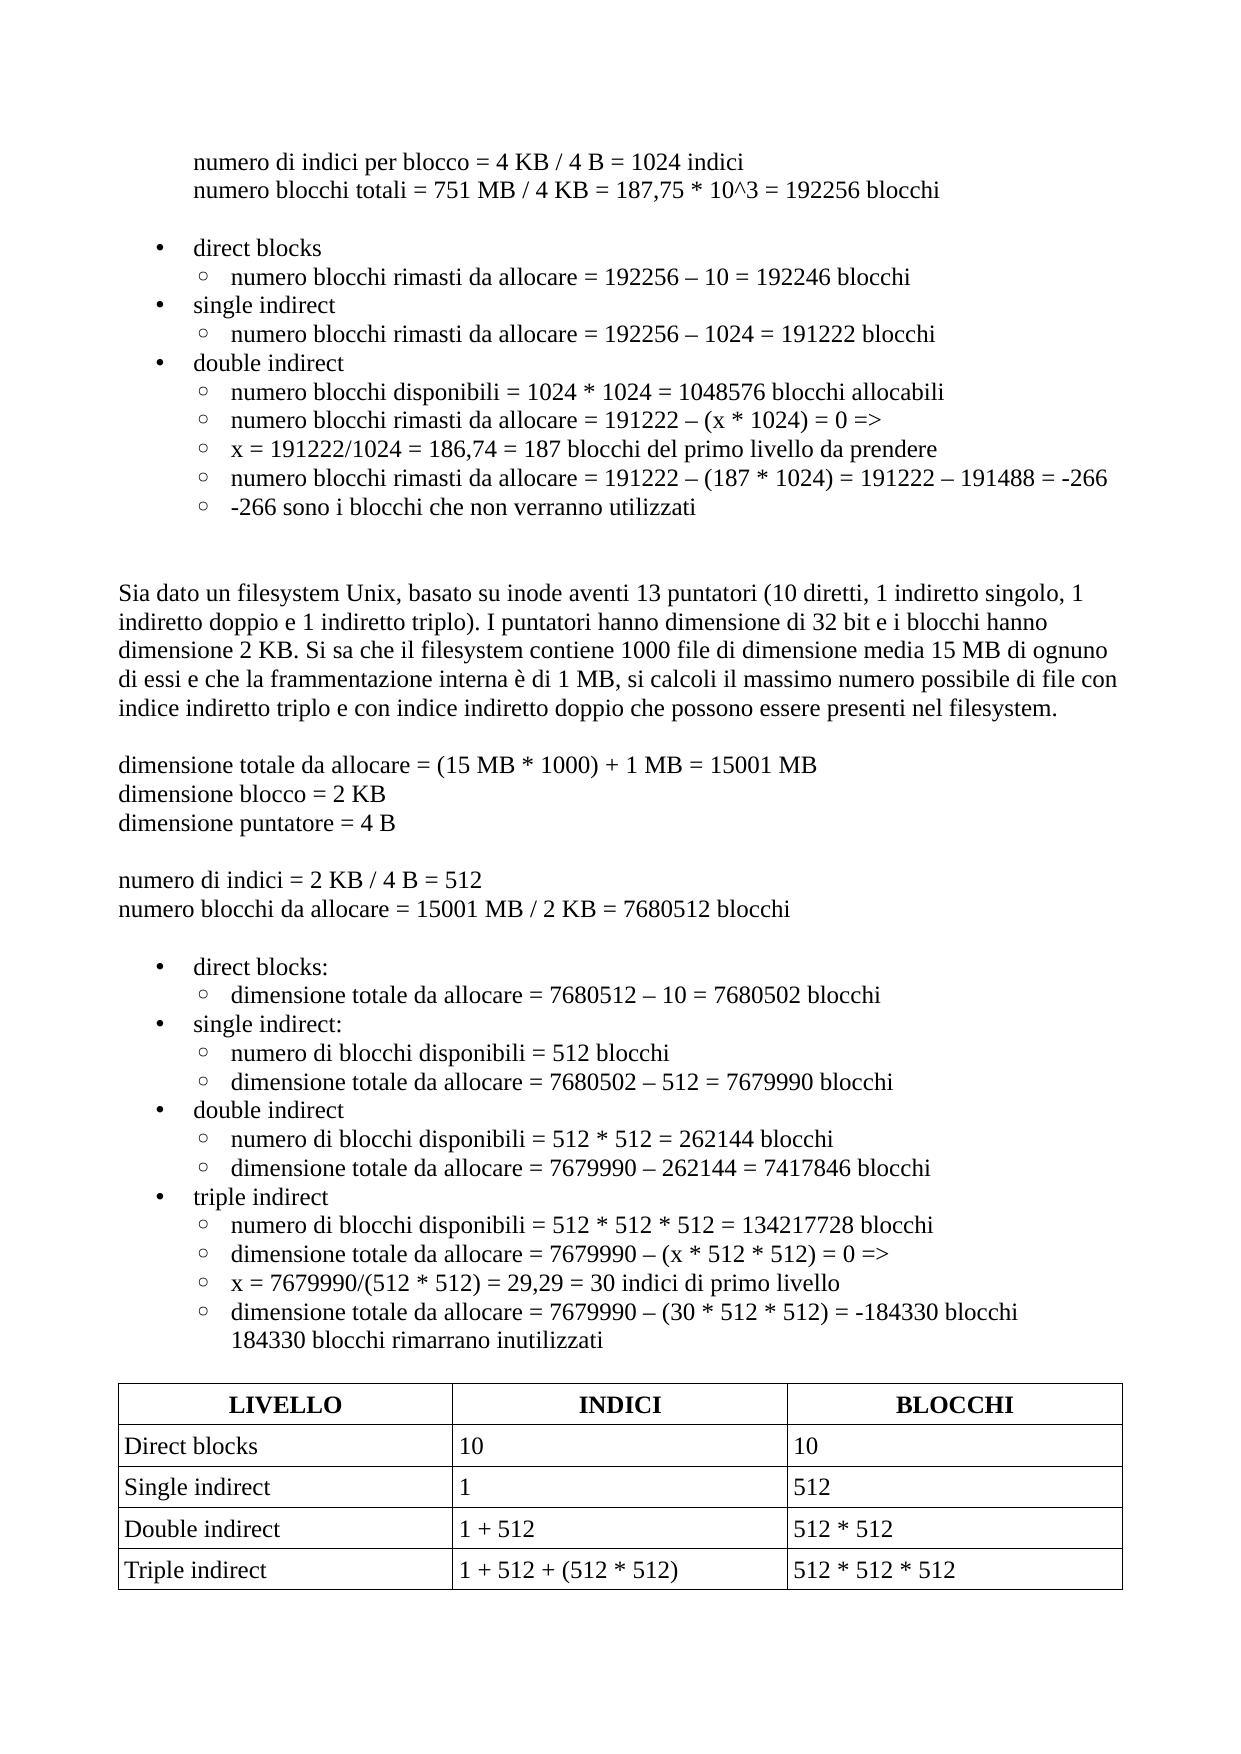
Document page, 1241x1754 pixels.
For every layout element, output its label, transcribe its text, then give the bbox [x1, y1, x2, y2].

list double indirect [156, 1096, 1122, 1124]
table_header BLOCCHI [788, 1384, 1122, 1424]
list single indirect [156, 291, 1122, 319]
text numero di indici = 2 KB / 4 B = 512 [118, 866, 1122, 894]
list triple indirect [156, 1182, 1122, 1211]
list dimensione totale da allocare = 7679990 – (30 * 512 * 512) = -184330 blocchi [193, 1297, 1122, 1326]
table_cell 10 [788, 1425, 1122, 1466]
list dimensione totale da allocare = 7680502 – 512 = 7679990 blocchi [193, 1067, 1122, 1096]
list x = 7679990/(512 * 512) = 29,29 = 30 indici di primo livello [193, 1268, 1122, 1297]
table_cell Single indirect [119, 1467, 452, 1507]
table_cell Triple indirect [119, 1549, 452, 1589]
list numero blocchi rimasti da allocare = 191222 – (187 * 1024) = 191222 – 191488 = -266 [193, 463, 1122, 492]
text dimensione blocco = 2 KB [118, 779, 1122, 808]
list numero di blocchi disponibili = 512 * 512 = 262144 blocchi [193, 1124, 1122, 1153]
list numero di blocchi disponibili = 512 * 512 * 512 = 134217728 blocchi [193, 1211, 1122, 1239]
list double indirect [156, 348, 1122, 377]
list numero blocchi rimasti da allocare = 191222 – (x * 1024) = 0 => [193, 406, 1122, 434]
list numero blocchi totali = 751 MB / 4 KB = 187,75 * 10^3 = 192256 blocchi [156, 176, 1122, 204]
list dimensione totale da allocare = 7679990 – (x * 512 * 512) = 0 => [193, 1239, 1122, 1268]
text dimensione totale da allocare = (15 MB * 1000) + 1 MB = 15001 MB [118, 751, 1122, 779]
text numero blocchi da allocare = 15001 MB / 2 KB = 7680512 blocchi [118, 894, 1122, 923]
table_cell 1 + 512 [453, 1508, 787, 1548]
table_cell 512 * 512 [788, 1508, 1122, 1548]
list numero blocchi disponibili = 1024 * 1024 = 1048576 blocchi allocabili [193, 377, 1122, 406]
list numero blocchi rimasti da allocare = 192256 – 10 = 192246 blocchi [193, 262, 1122, 291]
table_cell Direct blocks [119, 1425, 452, 1466]
list numero di indici per blocco = 4 KB / 4 B = 1024 indici [156, 147, 1122, 176]
table_header INDICI [453, 1384, 787, 1424]
text Sia dato un filesystem Unix, basato su inode aventi 13 puntatori (10 diretti, 1 indiretto singolo, 1 indiretto doppio e 1 indiretto triplo). I puntatori hanno dimensione di 32 bit e i blocchi hanno dimensione 2 KB. Si sa che il filesystem contiene 1000 file di dimensione media 15 MB di ognuno di essi e che la frammentazione interna è di 1 MB, si calcoli il massimo numero possibile di file con indice indiretto triplo e con indice indiretto doppio che possono essere presenti nel filesystem. [118, 578, 1122, 722]
table_cell 10 [453, 1425, 787, 1466]
table_header LIVELLO [119, 1384, 452, 1424]
list direct blocks: [156, 952, 1122, 981]
list numero di blocchi disponibili = 512 blocchi [193, 1038, 1122, 1067]
list x = 191222/1024 = 186,74 = 187 blocchi del primo livello da prendere [193, 434, 1122, 463]
list dimensione totale da allocare = 7679990 – 262144 = 7417846 blocchi [193, 1153, 1122, 1182]
text dimensione puntatore = 4 B [118, 808, 1122, 837]
list direct blocks [156, 233, 1122, 262]
table_cell 512 * 512 * 512 [788, 1549, 1122, 1589]
table_cell 512 [788, 1467, 1122, 1507]
table_cell 1 + 512 + (512 * 512) [453, 1549, 787, 1589]
list single indirect: [156, 1009, 1122, 1038]
list -266 sono i blocchi che non verranno utilizzati [193, 492, 1122, 521]
list 184330 blocchi rimarrano inutilizzati [193, 1326, 1122, 1354]
list dimensione totale da allocare = 7680512 – 10 = 7680502 blocchi [193, 981, 1122, 1009]
table_cell Double indirect [119, 1508, 452, 1548]
list numero blocchi rimasti da allocare = 192256 – 1024 = 191222 blocchi [193, 319, 1122, 348]
table_cell 1 [453, 1467, 787, 1507]
